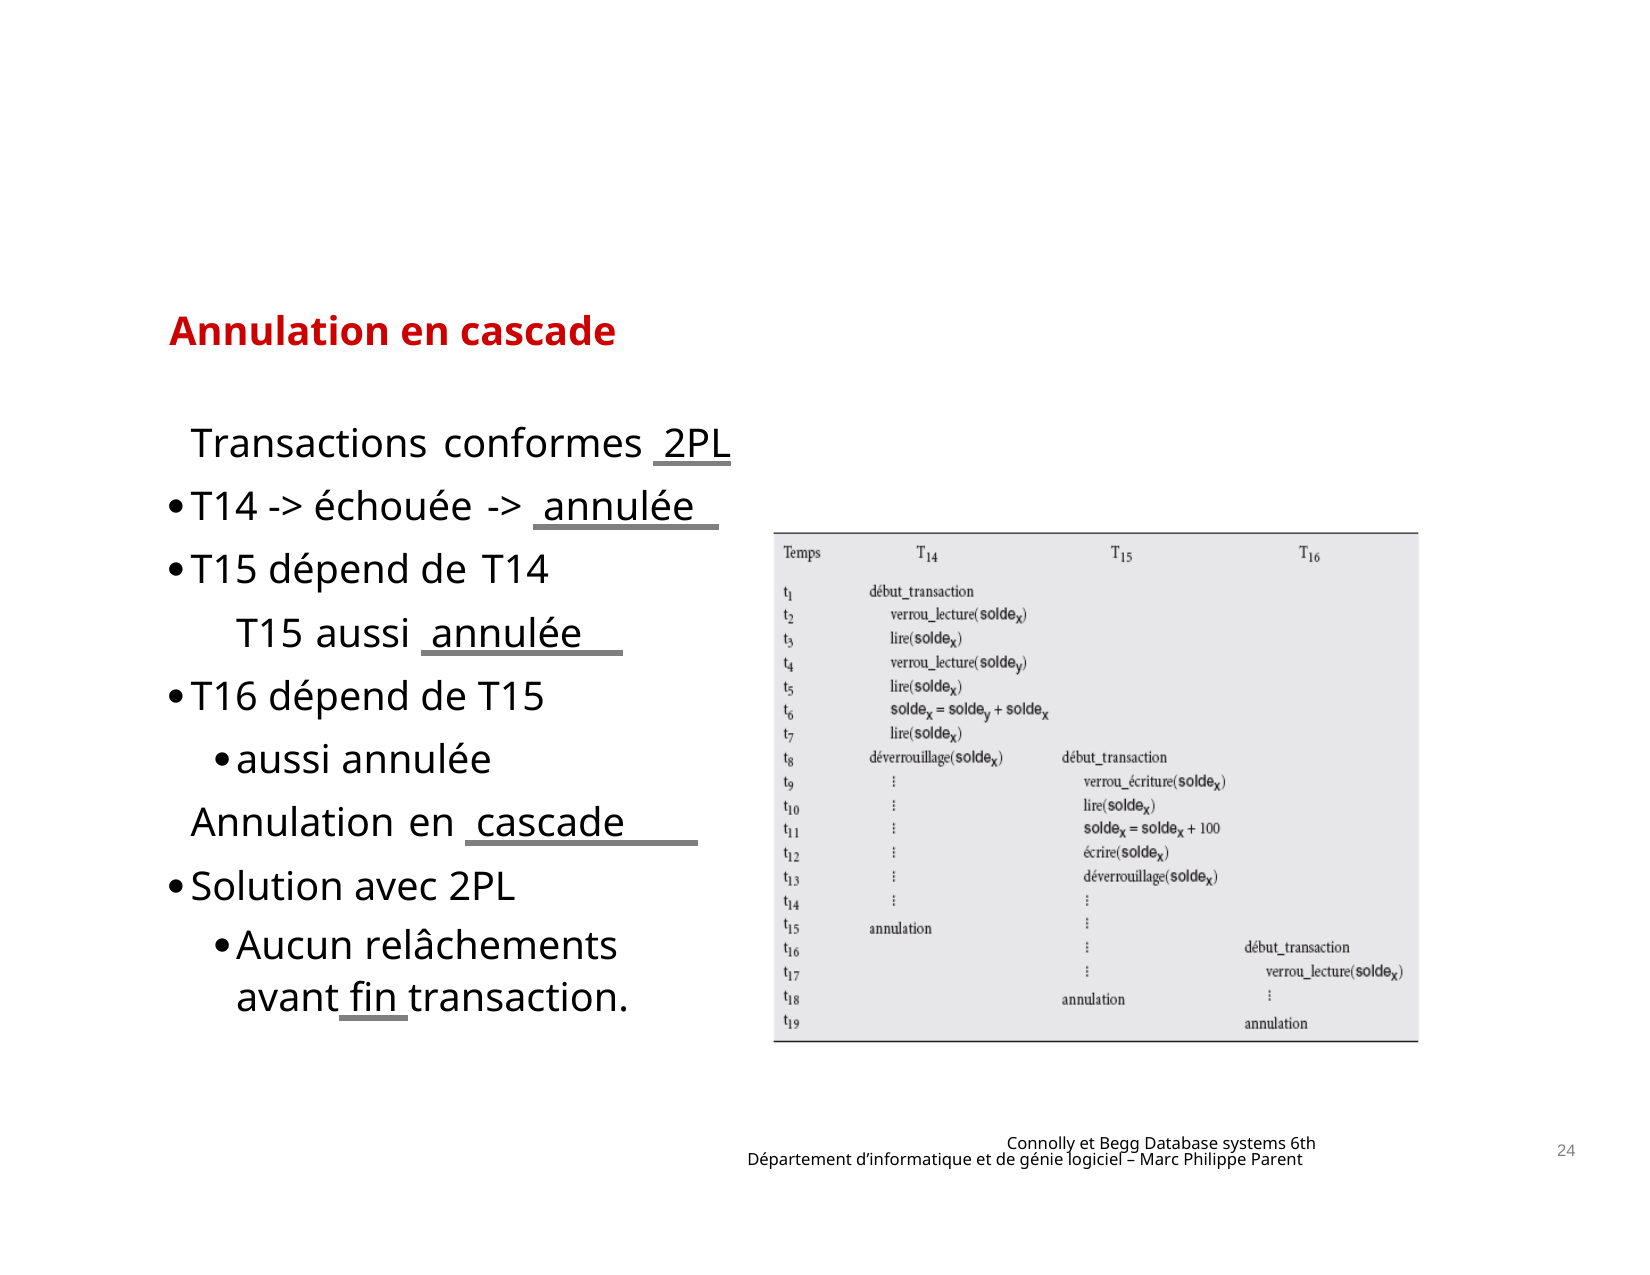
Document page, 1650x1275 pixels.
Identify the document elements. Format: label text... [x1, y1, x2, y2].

list T15 aussi annulée [236, 605, 1606, 659]
picture [768, 785, 1424, 794]
list T15 dépend de T14 [169, 542, 1606, 596]
subtitle Annulation en cascade [169, 303, 1606, 357]
list Aucun relâchements [215, 922, 1606, 969]
list Annulation en cascade [190, 794, 1606, 848]
picture [768, 659, 1424, 668]
list aussi annulée [215, 731, 1606, 785]
list T16 dépend de T15 [169, 668, 1606, 722]
picture [768, 912, 1424, 922]
picture [768, 722, 1424, 731]
picture [768, 596, 1424, 605]
text Département d’informatique et de génie logiciel – Marc Philippe Parent [747, 1153, 1606, 1169]
picture [768, 532, 1424, 542]
picture [768, 1023, 1424, 1045]
text avant fin transaction. [236, 969, 1606, 1023]
picture [768, 848, 1424, 858]
list Transactions conformes 2PL [190, 415, 1606, 469]
list T14 -> échouée -> annulée [169, 478, 1606, 532]
text Connolly et Begg Database systems 6th 24 [1007, 1135, 1606, 1153]
list Solution avec 2PL [169, 858, 1606, 912]
